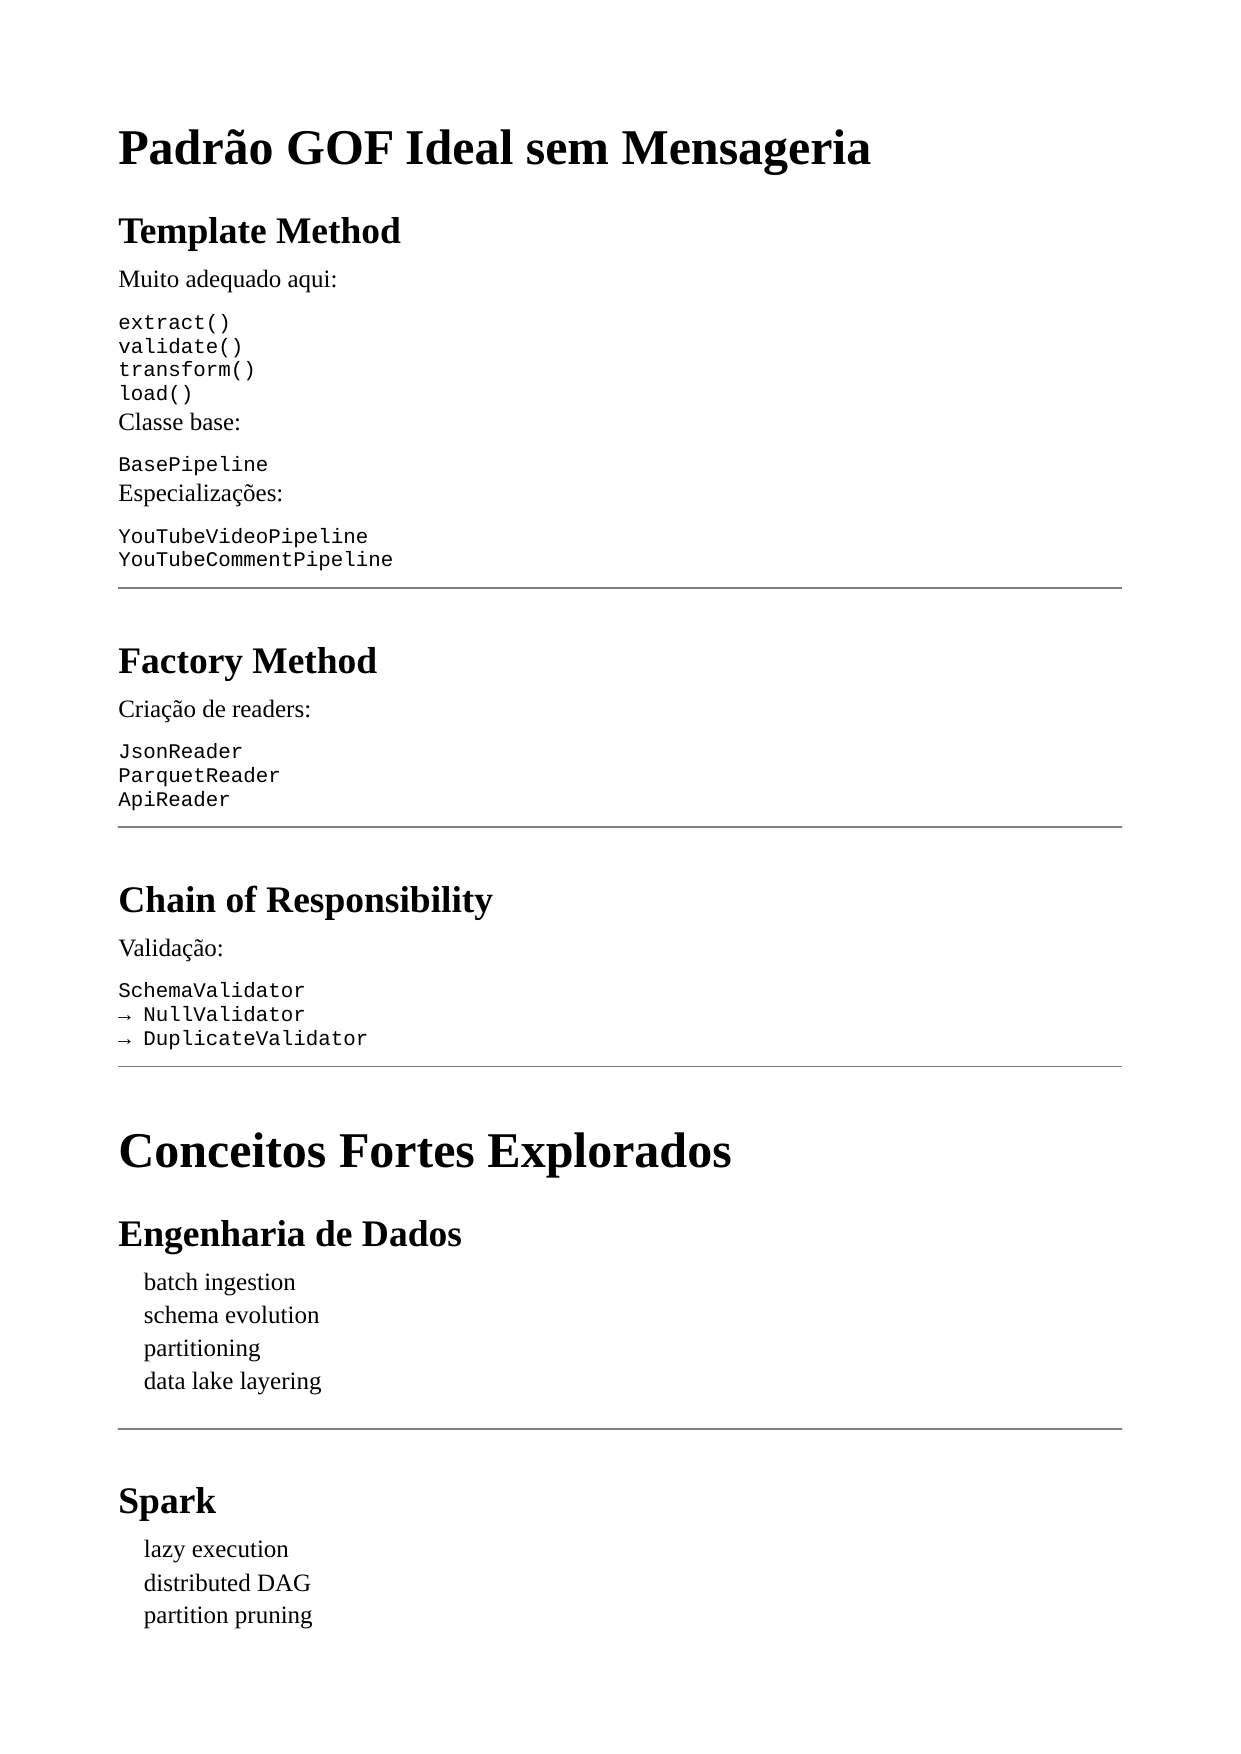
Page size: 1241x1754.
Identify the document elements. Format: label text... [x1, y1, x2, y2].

subtitle Engenharia de Dados [118, 1212, 1122, 1255]
text BasePipeline [118, 454, 1122, 478]
subtitle Padrão GOF Ideal sem Mensageria [118, 118, 1122, 176]
text SchemaValidator [118, 981, 1122, 1004]
text Muito adequado aqui: [118, 264, 1122, 293]
text validate() [118, 336, 1122, 359]
subtitle Spark [118, 1479, 1122, 1522]
subtitle Conceitos Fortes Explorados [118, 1121, 1122, 1178]
text ✅ lazy execution ✅ distributed DAG ✅ partition pruning [118, 1534, 1122, 1629]
text extract() [118, 312, 1122, 336]
text Classe base: [118, 407, 1122, 436]
text transform() [118, 359, 1122, 383]
text → DuplicateValidator [118, 1028, 1122, 1051]
text JsonReader [118, 741, 1122, 765]
text YouTubeCommentPipeline [118, 549, 1122, 573]
subtitle Template Method [118, 209, 1122, 252]
text Criação de readers: [118, 694, 1122, 722]
subtitle Factory Method [118, 638, 1122, 681]
text YouTubeVideoPipeline [118, 526, 1122, 549]
text ParquetReader [118, 765, 1122, 788]
text Especializações: [118, 478, 1122, 507]
text ✅ batch ingestion ✅ schema evolution ✅ partitioning ✅ data lake layering [118, 1267, 1122, 1395]
text → NullValidator [118, 1004, 1122, 1028]
text load() [118, 383, 1122, 407]
text ApiReader [118, 788, 1122, 812]
subtitle Chain of Responsibility [118, 877, 1122, 920]
text Validação: [118, 933, 1122, 962]
